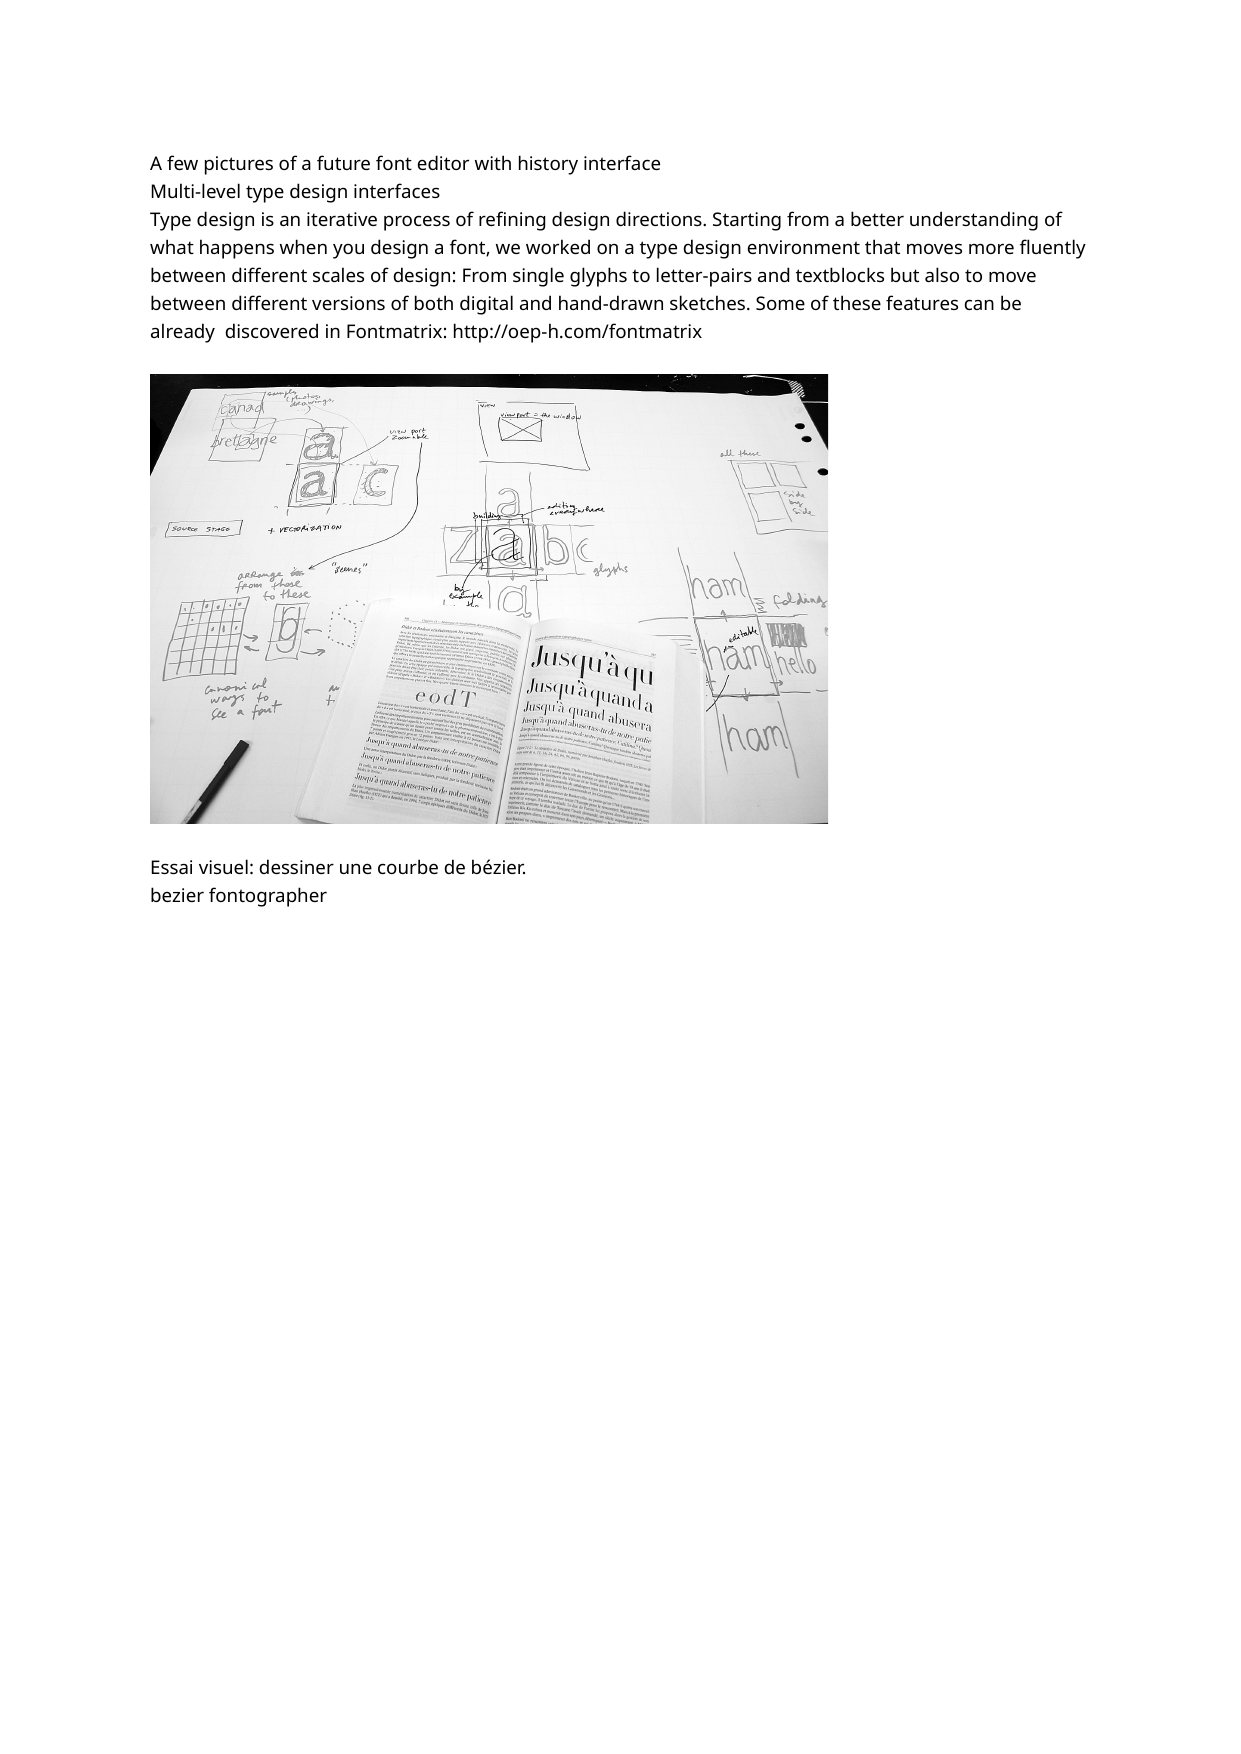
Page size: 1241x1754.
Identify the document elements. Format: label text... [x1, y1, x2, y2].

text Essai visuel: dessiner une courbe de bézier. [150, 854, 1091, 880]
text Multi-level type design interfaces [150, 178, 1091, 203]
picture [150, 374, 829, 824]
text Type design is an iterative process of refining design directions. Starting from a better understanding of what happens when you design a font, we worked on a type design environment that moves more fluently between different scales of design: From single glyphs to letter-pairs and textblocks but also to move between different versions of both digital and hand-drawn sketches. Some of these features can be already discovered in Fontmatrix: http://oep-h.com/fontmatrix [150, 206, 1091, 344]
text bezier fontographer [150, 882, 1091, 908]
text A few pictures of a future font editor with history interface [150, 150, 1091, 176]
